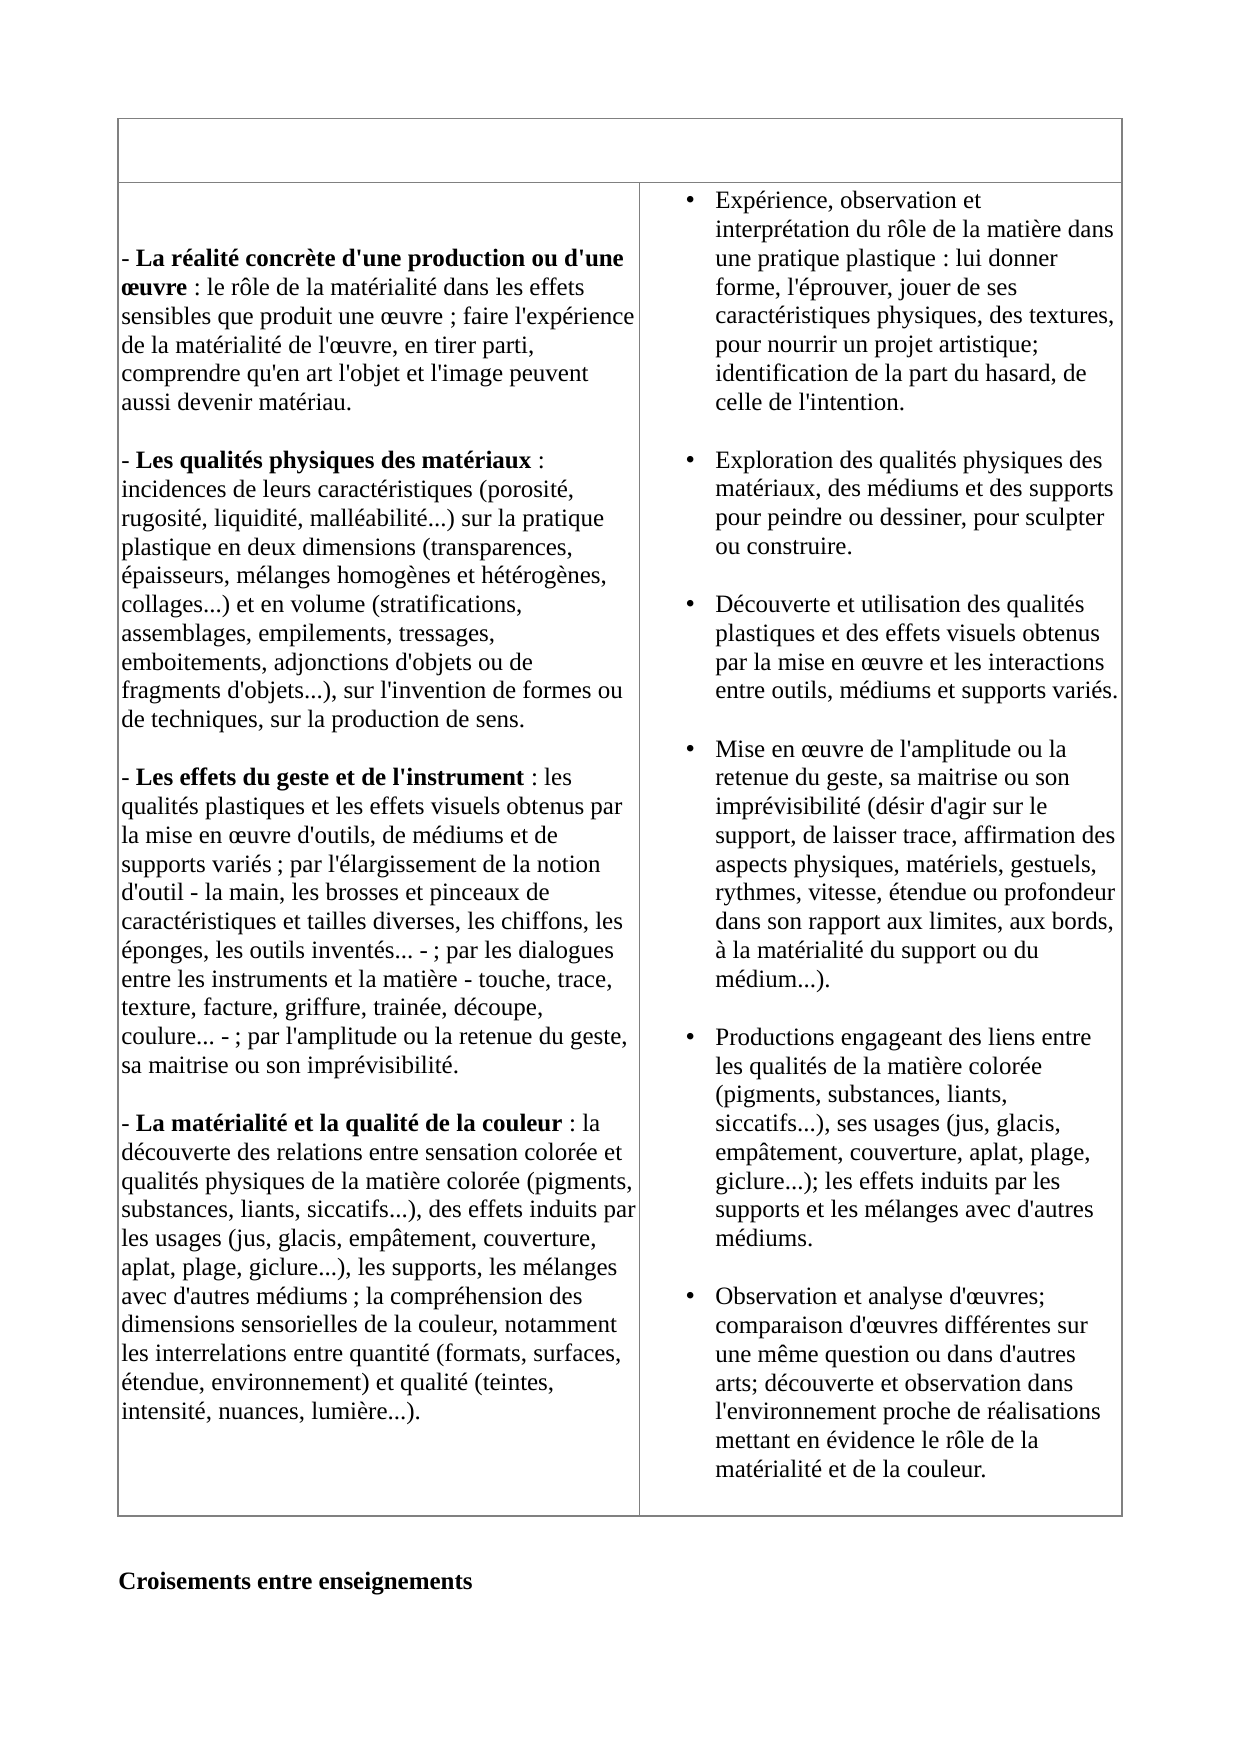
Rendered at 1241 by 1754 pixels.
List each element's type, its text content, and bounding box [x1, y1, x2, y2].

table_cell Expérience, observation et interprétation du rôle de la matière dans une pratique plastique : lui donner forme, l'éprouver, jouer de ses caractéristiques physiques, des textures, pour nourrir un projet artistique; identification de la part du hasard, de celle de l'intention. Exploration des qualités physiques des matériaux, des médiums et des supports pour peindre ou dessiner, pour sculpter ou construire. Découverte et utilisation des qualités plastiques et des effets visuels obtenus par la mise en œuvre et les interactions entre outils, médiums et supports variés. Mise en œuvre de l'amplitude ou la retenue du geste, sa maitrise ou son imprévisibilité (désir d'agir sur le support, de laisser trace, affirmation des aspects physiques, matériels, gestuels, rythmes, vitesse, étendue ou profondeur dans son rapport aux limites, aux bords, à la matérialité du support ou du médium...). Productions engageant des liens entre les qualités de la matière colorée (pigments, substances, liants, siccatifs...), ses usages (jus, glacis, empâtement, couverture, aplat, plage, giclure...); les effets induits par les supports et les mélanges avec d'autres médiums. Observation et analyse d'œuvres; comparaison d'œuvres différentes sur une même question ou dans d'autres arts; découverte et observation dans l'environnement proche de réalisations mettant en évidence le rôle de la matérialité et de la couleur. [640, 183, 1121, 1515]
table_cell [119, 119, 1121, 182]
text Croisements entre enseignements [118, 1566, 1122, 1594]
table_cell - La réalité concrète d'une production ou d'une œuvre : le rôle de la matérialité dans les effets sensibles que produit une œuvre ; faire l'expérience de la matérialité de l'œuvre, en tirer parti, comprendre qu'en art l'objet et l'image peuvent aussi devenir matériau. - Les qualités physiques des matériaux : incidences de leurs caractéristiques (porosité, rugosité, liquidité, malléabilité...) sur la pratique plastique en deux dimensions (transparences, épaisseurs, mélanges homogènes et hétérogènes, collages...) et en volume (stratifications, assemblages, empilements, tressages, emboitements, adjonctions d'objets ou de fragments d'objets...), sur l'invention de formes ou de techniques, sur la production de sens. - Les effets du geste et de l'instrument : les qualités plastiques et les effets visuels obtenus par la mise en œuvre d'outils, de médiums et de supports variés ; par l'élargissement de la notion d'outil - la main, les brosses et pinceaux de caractéristiques et tailles diverses, les chiffons, les éponges, les outils inventés... - ; par les dialogues entre les instruments et la matière - touche, trace, texture, facture, griffure, trainée, découpe, coulure... - ; par l'amplitude ou la retenue du geste, sa maitrise ou son imprévisibilité. - La matérialité et la qualité de la couleur : la découverte des relations entre sensation colorée et qualités physiques de la matière colorée (pigments, substances, liants, siccatifs...), des effets induits par les usages (jus, glacis, empâtement, couverture, aplat, plage, giclure...), les supports, les mélanges avec d'autres médiums ; la compréhension des dimensions sensorielles de la couleur, notamment les interrelations entre quantité (formats, surfaces, étendue, environnement) et qualité (teintes, intensité, nuances, lumière...). [119, 183, 639, 1515]
